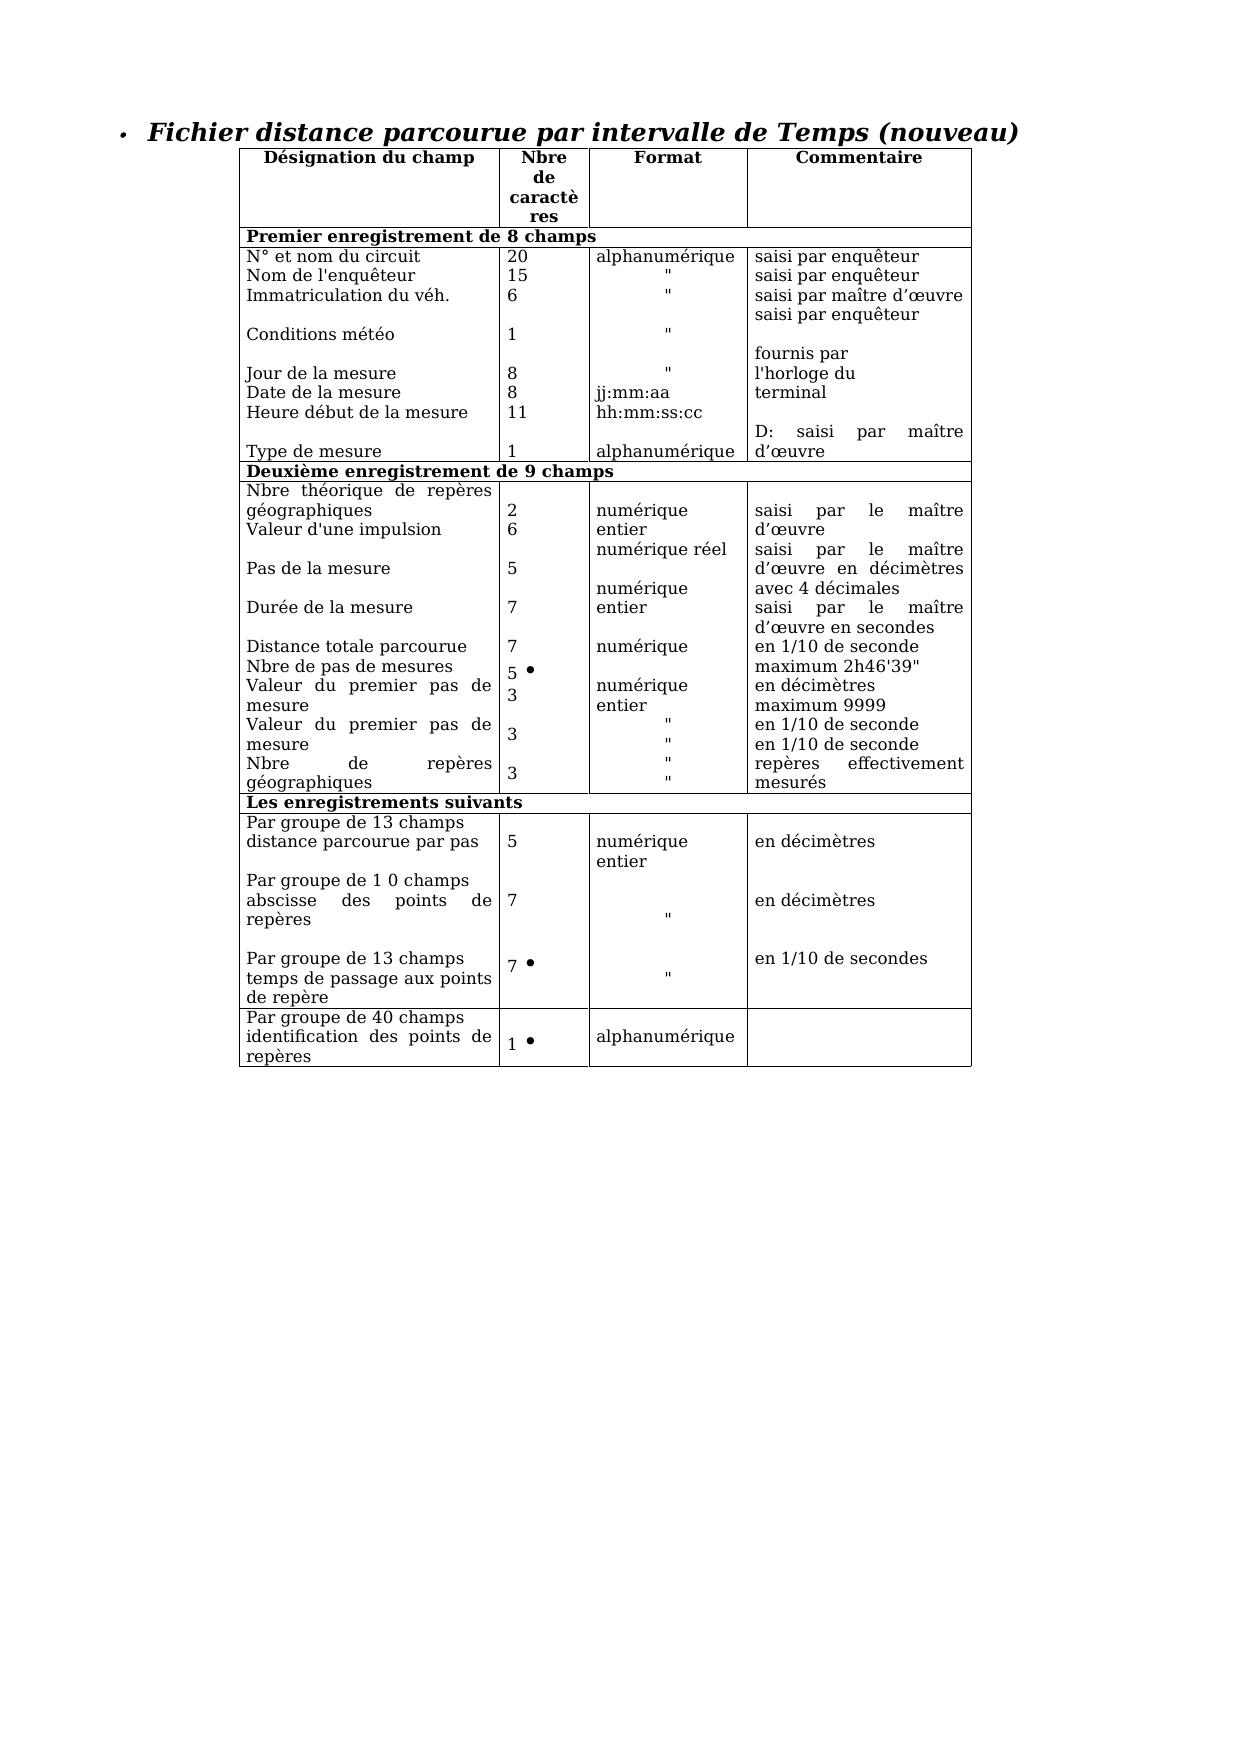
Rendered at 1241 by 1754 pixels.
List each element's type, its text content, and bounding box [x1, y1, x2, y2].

table_cell saisi par enquêteur saisi par enquêteur saisi par maître d’œuvre saisi par enquêteur fournis par l'horloge du terminal D: saisi par maître d’œuvre [748, 248, 971, 461]
table_cell 2 6 5 7 7 5 • 3 3 3 [500, 482, 588, 793]
table_cell alphanumérique " " " " jj:mm:aa hh:mm:ss:cc alphanumérique [590, 248, 747, 461]
table_cell Premier enregistrement de 8 champs [240, 228, 971, 247]
table_cell Les enregistrements suivants [240, 794, 971, 813]
table_cell saisi par le maître d’œuvre saisi par le maître d’œuvre en décimètres avec 4 décimales saisi par le maître d’œuvre en secondes en 1/10 de seconde maximum 2h46'39" en décimètres maximum 9999 en 1/10 de seconde en 1/10 de seconde repères effectivement mesurés [748, 482, 971, 793]
table_cell en décimètres en décimètres en 1/10 de secondes [748, 814, 971, 1008]
table_cell Nbre théorique de repères géographiques Valeur d'une impulsion Pas de la mesure Durée de la mesure Distance totale parcourue Nbre de pas de mesures Valeur du premier pas de mesure Valeur du premier pas de mesure Nbre de repères géographiques [240, 482, 499, 793]
table_cell numérique entier numérique réel numérique entier numérique numérique entier " " " " [590, 482, 747, 793]
table_cell [748, 1009, 971, 1066]
table_cell Deuxième enregistrement de 9 champs [240, 462, 971, 481]
table_header Désignation du champ [240, 149, 499, 227]
table_cell 5 7 7 • [500, 814, 588, 1008]
table_cell 20 15 6 1 8 8 11 1 [500, 248, 588, 461]
table_header Nbre de caractères [500, 149, 588, 227]
table_cell alphanumérique [590, 1009, 747, 1066]
table_cell 1 • [500, 1009, 588, 1066]
table_header Commentaire [748, 149, 971, 227]
table_cell Par groupe de 13 champs distance parcourue par pas Par groupe de 1 0 champs abscisse des points de repères Par groupe de 13 champs temps de passage aux points de repère [240, 814, 499, 1008]
table_cell N° et nom du circuit Nom de l'enquêteur Immatriculation du véh. Conditions météo Jour de la mesure Date de la mesure Heure début de la mesure Type de mesure [240, 248, 499, 461]
table_header Format [590, 149, 747, 227]
list Fichier distance parcourue par intervalle de Temps (nouveau) [118, 118, 1122, 148]
table_cell Par groupe de 40 champs identification des points de repères [240, 1009, 499, 1066]
table_cell numérique entier " " [590, 814, 747, 1008]
